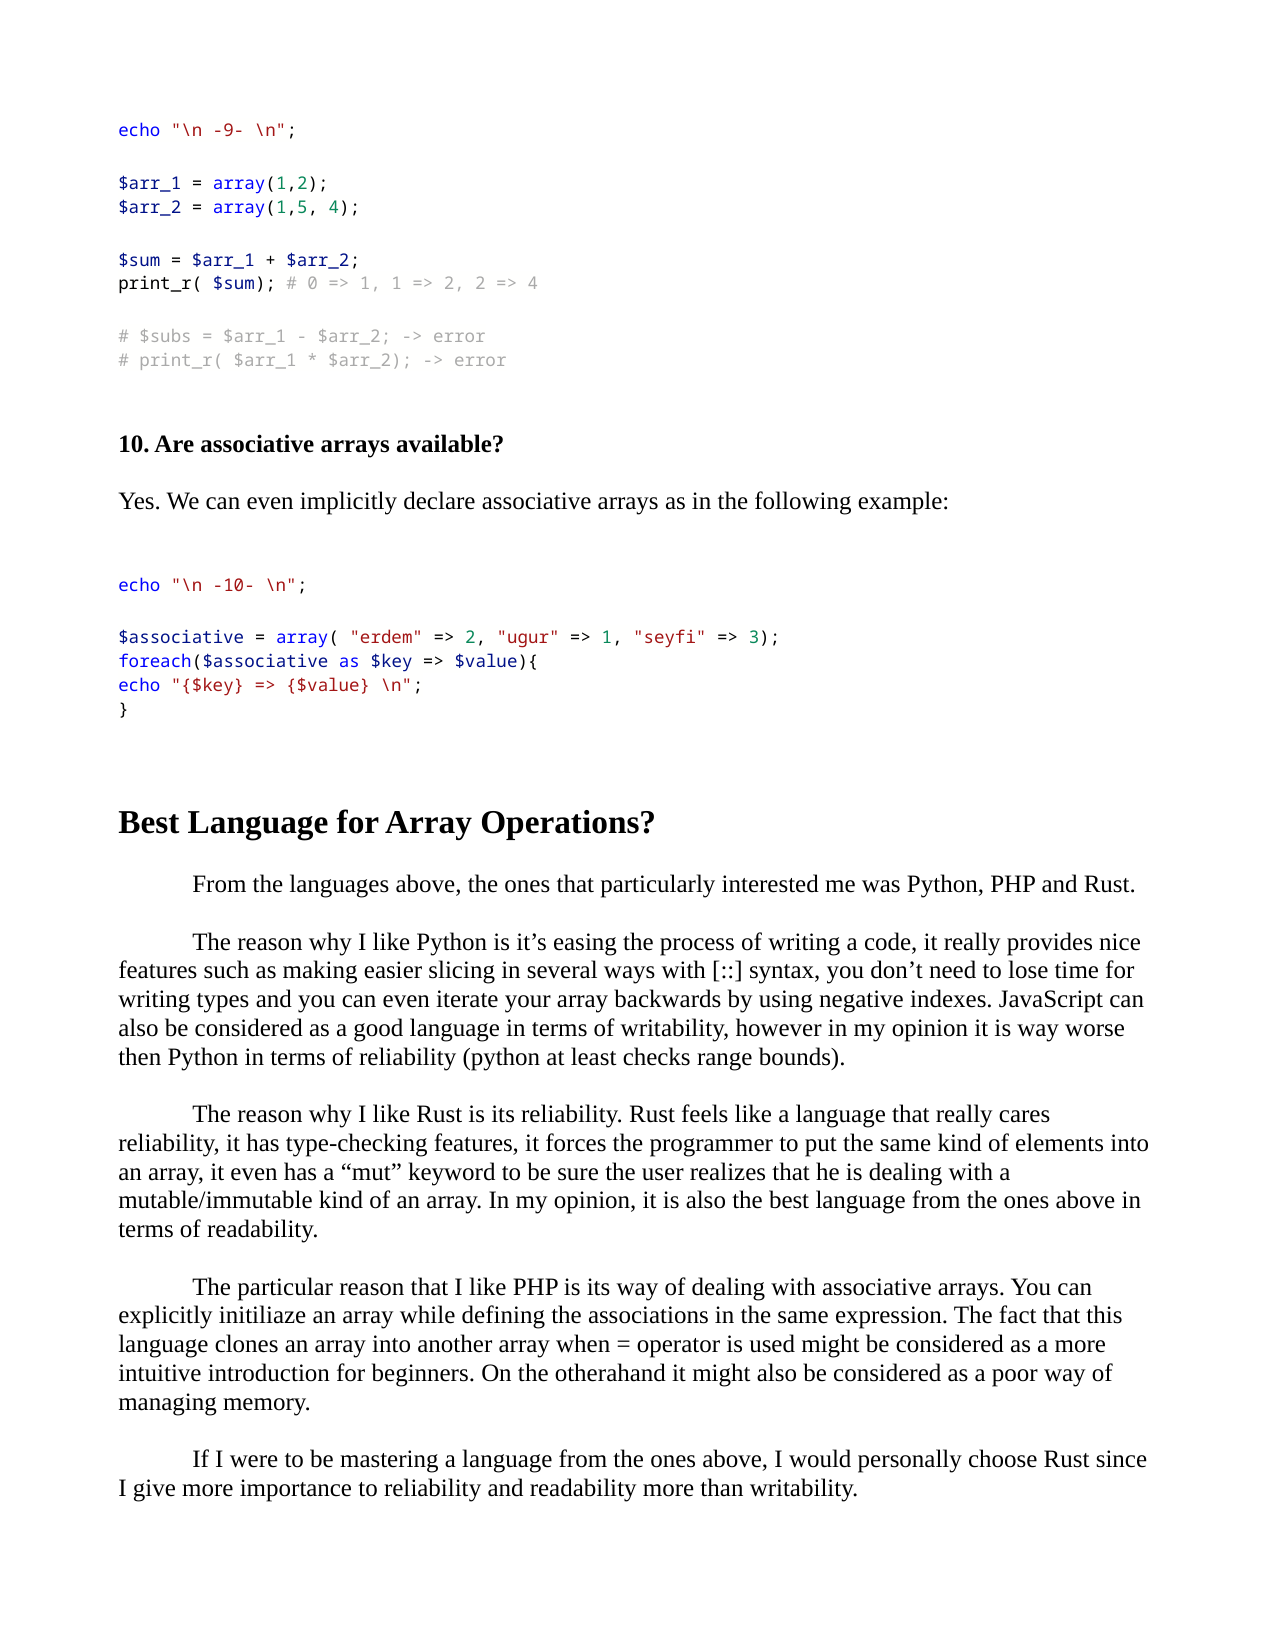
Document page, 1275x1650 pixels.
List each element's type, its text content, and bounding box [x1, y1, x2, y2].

text The reason why I like Python is it’s easing the process of writing a code, it really provides nice features such as making easier slicing in several ways with [::] syntax, you don’t need to lose time for writing types and you can even iterate your array backwards by using negative indexes. JavaScript can also be considered as a good language in terms of writability, however in my opinion it is way worse then Python in terms of reliability (python at least checks range bounds). [118, 927, 1157, 1070]
text # print_r( $arr_1 * $arr_2); -> error [118, 347, 1157, 371]
text 10. Are associative arrays available? [118, 429, 1157, 458]
text The reason why I like Rust is its reliability. Rust feels like a language that really cares reliability, it has type-checking features, it forces the programmer to put the same kind of elements into an array, it even has a “mut” keyword to be sure the user realizes that he is dealing with a mutable/immutable kind of an array. In my opinion, it is also the best language from the ones above in terms of readability. [118, 1099, 1157, 1243]
text } [118, 697, 1157, 721]
text Yes. We can even implicitly declare associative arrays as in the following example: [118, 486, 1157, 515]
text $sum = $arr_1 + $arr_2; [118, 247, 1157, 271]
text If I were to be mastering a language from the ones above, I would personally choose Rust since I give more importance to reliability and readability more than writability. [118, 1444, 1157, 1502]
text # $subs = $arr_1 - $arr_2; -> error [118, 324, 1157, 347]
text $associative = array( "erdem" => 2, "ugur" => 1, "seyfi" => 3); [118, 625, 1157, 649]
text Best Language for Array Operations? [118, 802, 1157, 840]
text $arr_1 = array(1,2); [118, 171, 1157, 194]
text The particular reason that I like PHP is its way of dealing with associative arrays. You can explicitly initiliaze an array while defining the associations in the same expression. The fact that this language clones an array into another array when = operator is used might be considered as a more intuitive introduction for beginners. On the otherahand it might also be considered as a poor way of managing memory. [118, 1272, 1157, 1415]
text echo "{$key} => {$value} \n"; [118, 673, 1157, 697]
text foreach($associative as $key => $value){ [118, 649, 1157, 673]
text $arr_2 = array(1,5, 4); [118, 194, 1157, 218]
text echo "\n -10- \n"; [118, 573, 1157, 596]
text From the languages above, the ones that particularly interested me was Python, PHP and Rust. [118, 869, 1157, 898]
text print_r( $sum); # 0 => 1, 1 => 2, 2 => 4 [118, 271, 1157, 295]
text echo "\n -9- \n"; [118, 118, 1157, 142]
